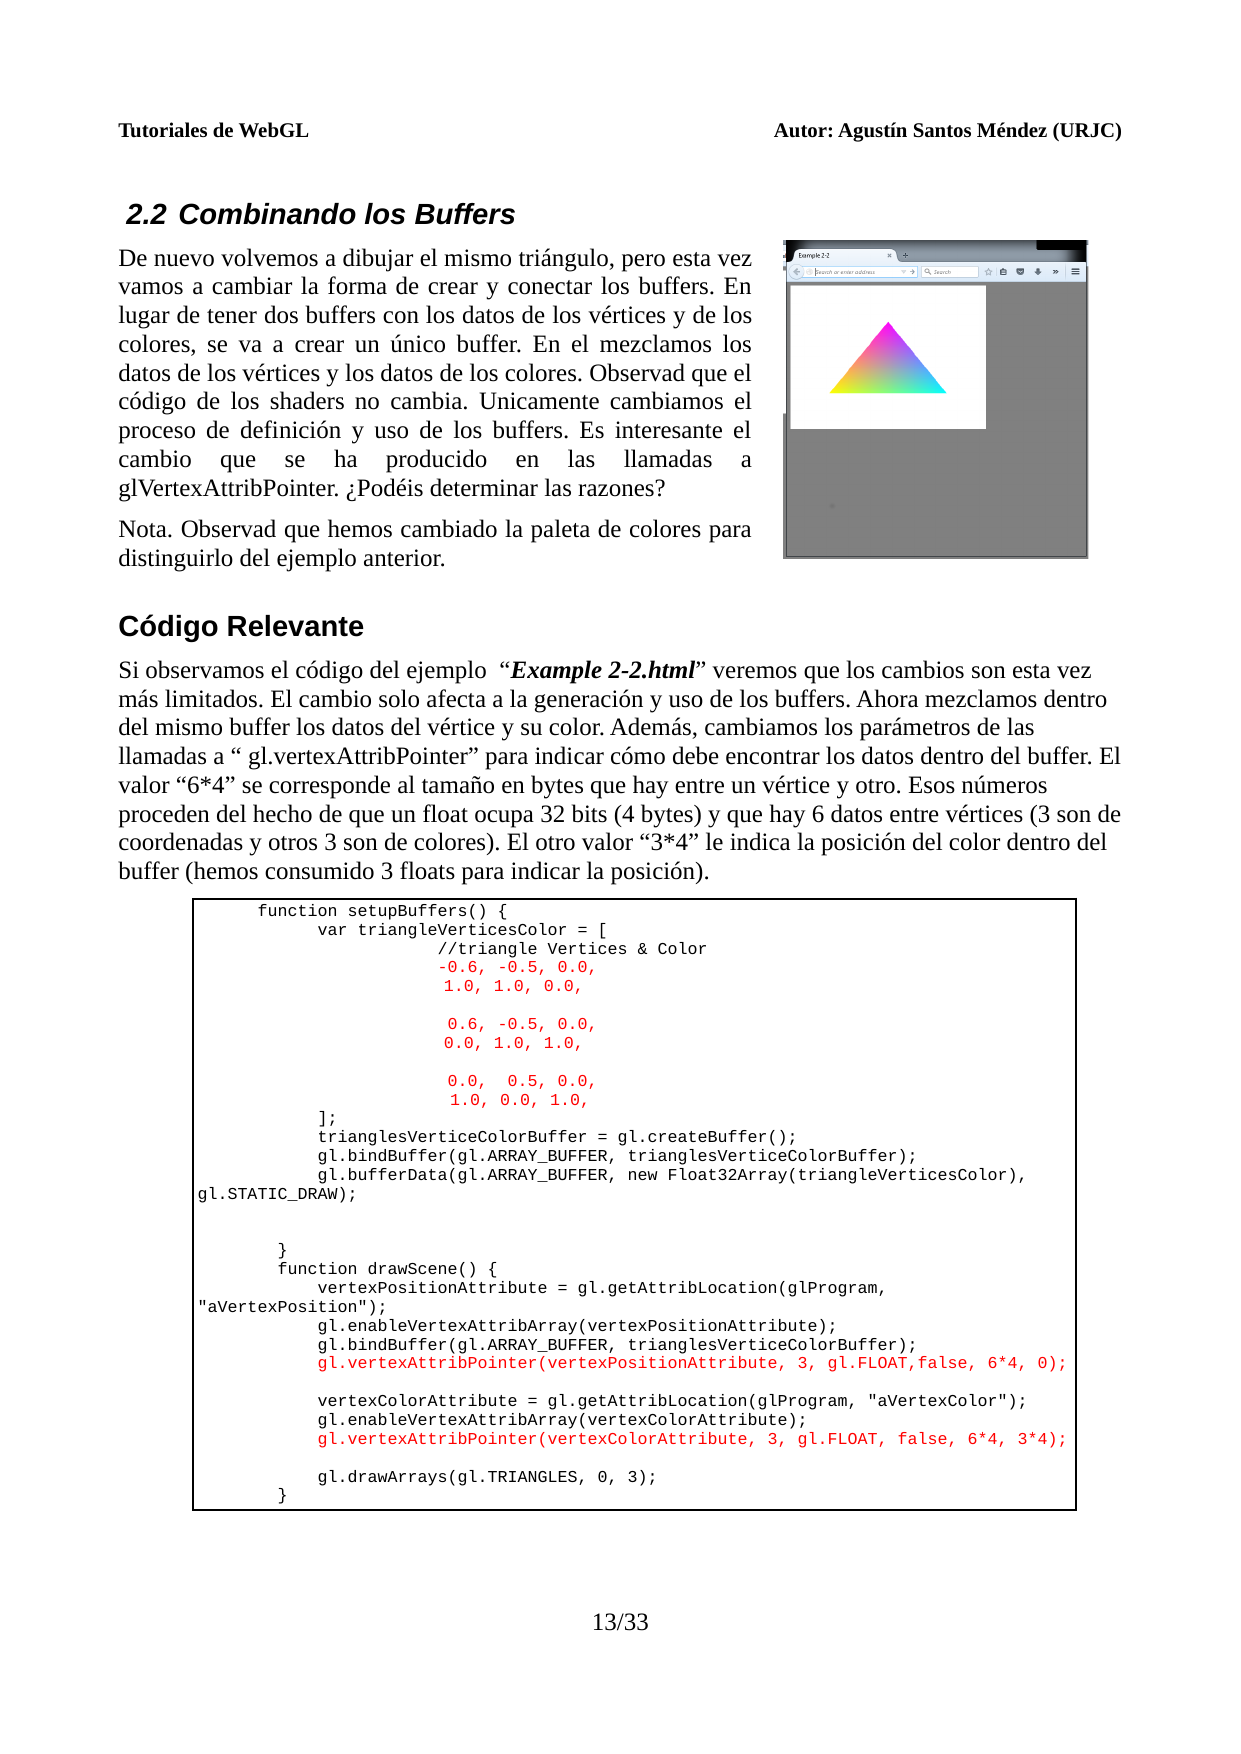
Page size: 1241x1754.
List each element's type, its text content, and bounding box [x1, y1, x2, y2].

text function drawScene() { [194, 1256, 1075, 1274]
text gl.enableVertexAttribArray(vertexColorAttribute); [194, 1407, 1075, 1425]
text gl.bindBuffer(gl.ARRAY_BUFFER, trianglesVerticeColorBuffer); [194, 1143, 1075, 1161]
text ]; [194, 1105, 1075, 1124]
subtitle Código Relevante [118, 609, 1122, 642]
picture [783, 240, 1089, 559]
text gl.bindBuffer(gl.ARRAY_BUFFER, trianglesVerticeColorBuffer); [194, 1331, 1075, 1350]
text gl.drawArrays(gl.TRIANGLES, 0, 3); [194, 1463, 1075, 1482]
text gl.bufferData(gl.ARRAY_BUFFER, new Float32Array(triangleVerticesColor), gl.STATIC_DRAW); [194, 1161, 1075, 1204]
text gl.vertexAttribPointer(vertexColorAttribute, 3, gl.FLOAT, false, 6*4, 3*4); [194, 1425, 1075, 1449]
text function setupBuffers() { [194, 900, 1075, 916]
text trianglesVerticeColorBuffer = gl.createBuffer(); [194, 1124, 1075, 1143]
text //triangle Vertices & Color [194, 935, 1075, 954]
text 1.0, 0.0, 1.0, [194, 1086, 1075, 1105]
text 0.6, -0.5, 0.0, [194, 1011, 1075, 1029]
text De nuevo volvemos a dibujar el mismo triángulo, pero esta vez vamos a cambiar la forma de crear y conectar los buffers. En lugar de tener dos buffers con los datos de los vértices y de los colores, se va a crear un único buffer. En el mezclamos los datos de los vértices y los datos de los colores. Observad que el código de los shaders no cambia. Unicamente cambiamos el proceso de definición y uso de los buffers. Es interesante el cambio que se ha producido en las llamadas a glVertexAttribPointer. ¿Podéis determinar las razones? [118, 243, 753, 501]
text 0.0, 1.0, 1.0, [194, 1029, 1075, 1053]
text 0.0, 0.5, 0.0, [194, 1067, 1075, 1086]
text 1.0, 1.0, 0.0, [194, 973, 1075, 997]
text var triangleVerticesColor = [ [194, 916, 1075, 935]
text Nota. Observad que hemos cambiado la paleta de colores para distinguirlo del ejemplo anterior. [118, 514, 753, 571]
text vertexColorAttribute = gl.getAttribLocation(glProgram, "aVertexColor"); [194, 1388, 1075, 1407]
subtitle Combinando los Buffers [118, 197, 1122, 230]
text } [194, 1237, 1075, 1256]
text -0.6, -0.5, 0.0, [194, 954, 1075, 973]
text gl.vertexAttribPointer(vertexPositionAttribute, 3, gl.FLOAT,false, 6*4, 0); [194, 1350, 1075, 1374]
text vertexPositionAttribute = gl.getAttribLocation(glProgram, "aVertexPosition"); [194, 1274, 1075, 1312]
text gl.enableVertexAttribArray(vertexPositionAttribute); [194, 1312, 1075, 1331]
text Si observamos el código del ejemplo “Example 2-2.html” veremos que los cambios son esta vez más limitados. El cambio solo afecta a la generación y uso de los buffers. Ahora mezclamos dentro del mismo buffer los datos del vértice y su color. Además, cambiamos los parámetros de las llamadas a “ gl.vertexAttribPointer” para indicar cómo debe encontrar los datos dentro del buffer. El valor “6*4” se corresponde al tamaño en bytes que hay entre un vértice y otro. Esos números proceden del hecho de que un float ocupa 32 bits (4 bytes) y que hay 6 datos entre vértices (3 son de coordenadas y otros 3 son de colores). El otro valor “3*4” le indica la posición del color dentro del buffer (hemos consumido 3 floats para indicar la posición). [118, 655, 1122, 885]
text } [194, 1482, 1075, 1509]
